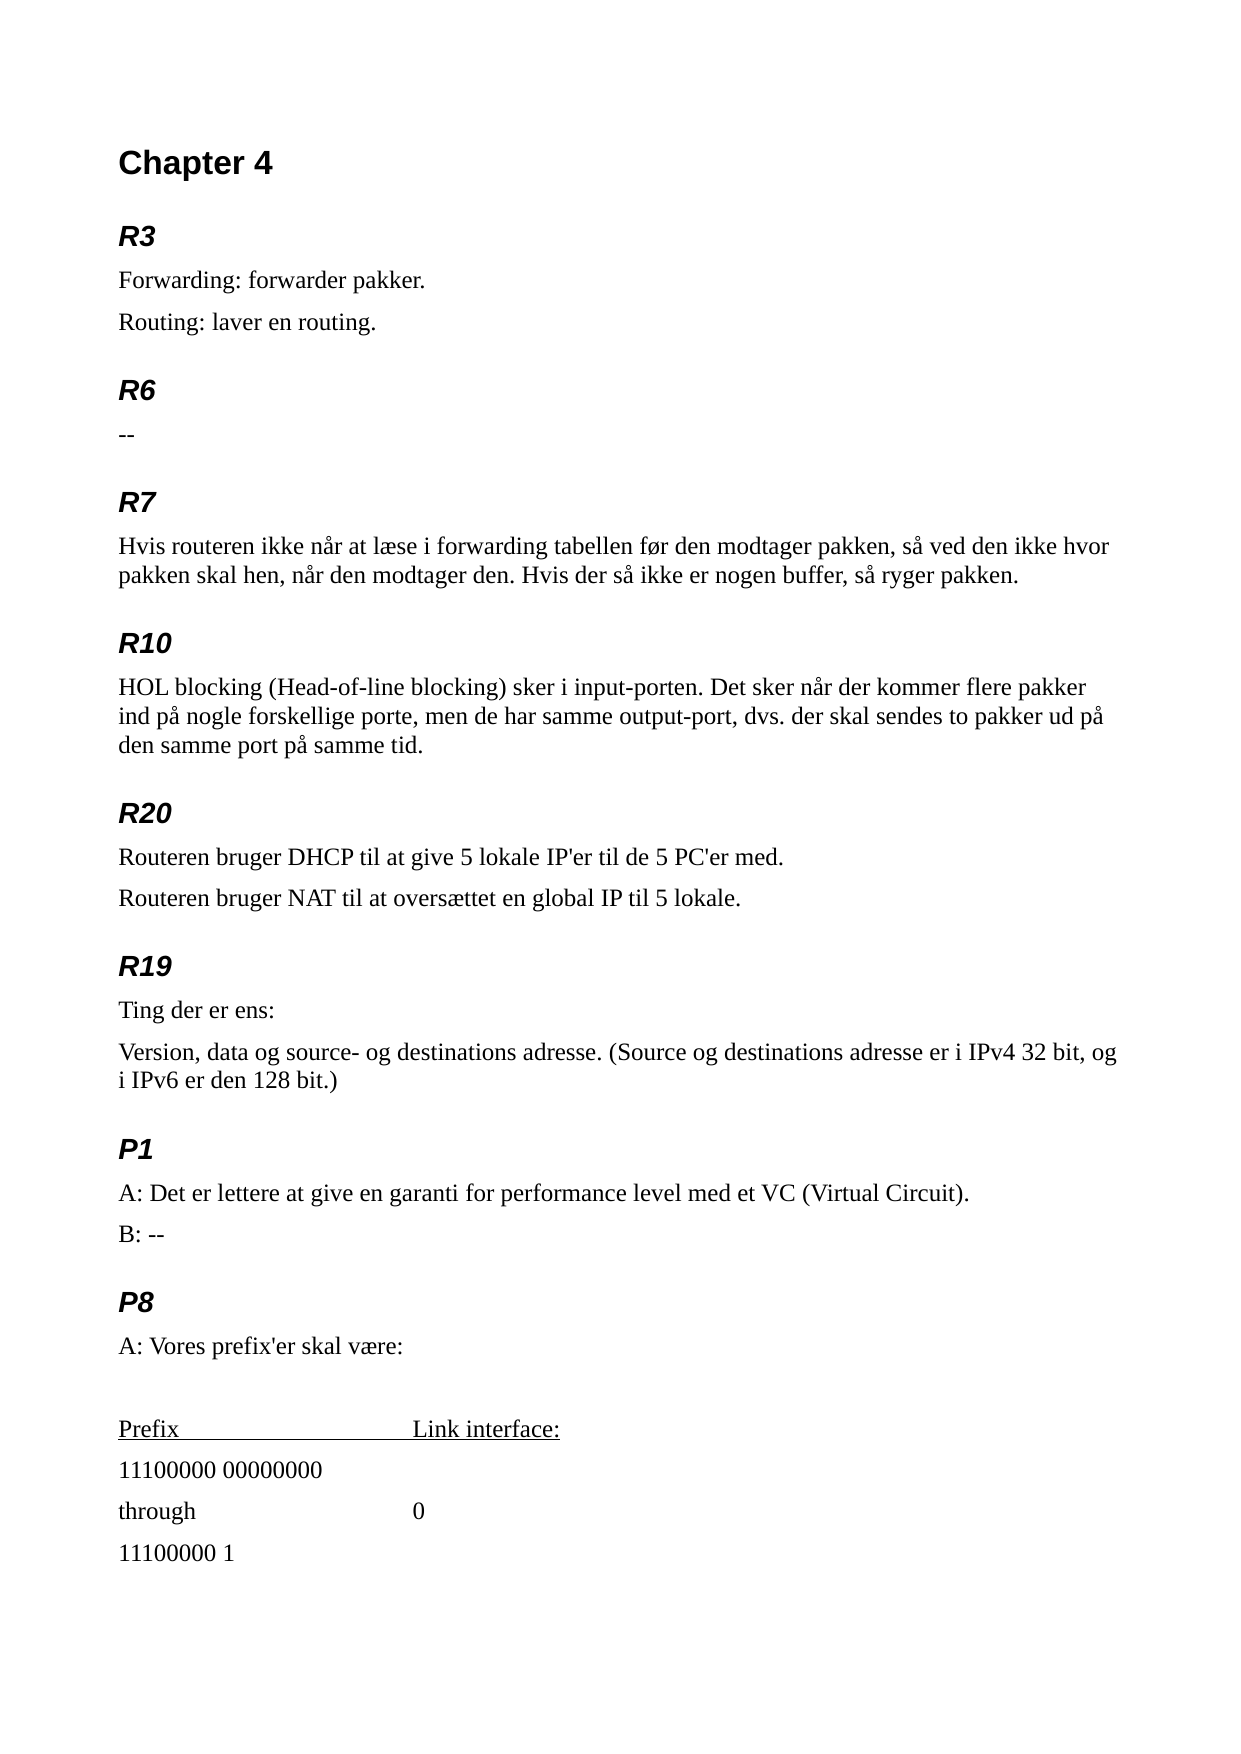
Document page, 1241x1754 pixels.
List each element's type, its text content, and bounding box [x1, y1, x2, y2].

subtitle R20 [118, 796, 1122, 829]
text HOL blocking (Head-of-line blocking) sker i input-porten. Det sker når der kommer flere pakker ind på nogle forskellige porte, men de har samme output-port, dvs. der skal sendes to pakker ud på den samme port på samme tid. [118, 672, 1122, 758]
text B: -- [118, 1219, 1122, 1248]
text Version, data og source- og destinations adresse. (Source og destinations adresse er i IPv4 32 bit, og i IPv6 er den 128 bit.) [118, 1037, 1122, 1094]
subtitle R7 [118, 485, 1122, 519]
text 11100000 00000000 [118, 1455, 1122, 1484]
subtitle P1 [118, 1132, 1122, 1165]
text -- [118, 419, 1122, 448]
text 11100000 1 [118, 1538, 1122, 1566]
text Forwarding: forwarder pakker. [118, 265, 1122, 294]
text Routeren bruger NAT til at oversættet en global IP til 5 lokale. [118, 883, 1122, 912]
text Prefix Link interface: [118, 1414, 1122, 1443]
text Routeren bruger DHCP til at give 5 lokale IP'er til de 5 PC'er med. [118, 842, 1122, 871]
subtitle R19 [118, 949, 1122, 983]
subtitle Chapter 4 [118, 143, 1122, 182]
text A: Vores prefix'er skal være: [118, 1331, 1122, 1360]
text Routing: laver en routing. [118, 307, 1122, 335]
text through 0 [118, 1496, 1122, 1525]
text Ting der er ens: [118, 996, 1122, 1024]
text A: Det er lettere at give en garanti for performance level med et VC (Virtual Circuit). [118, 1178, 1122, 1207]
subtitle R10 [118, 626, 1122, 660]
subtitle P8 [118, 1285, 1122, 1319]
text Hvis routeren ikke når at læse i forwarding tabellen før den modtager pakken, så ved den ikke hvor pakken skal hen, når den modtager den. Hvis der så ikke er nogen buffer, så ryger pakken. [118, 531, 1122, 589]
subtitle R6 [118, 373, 1122, 406]
subtitle R3 [118, 219, 1122, 253]
